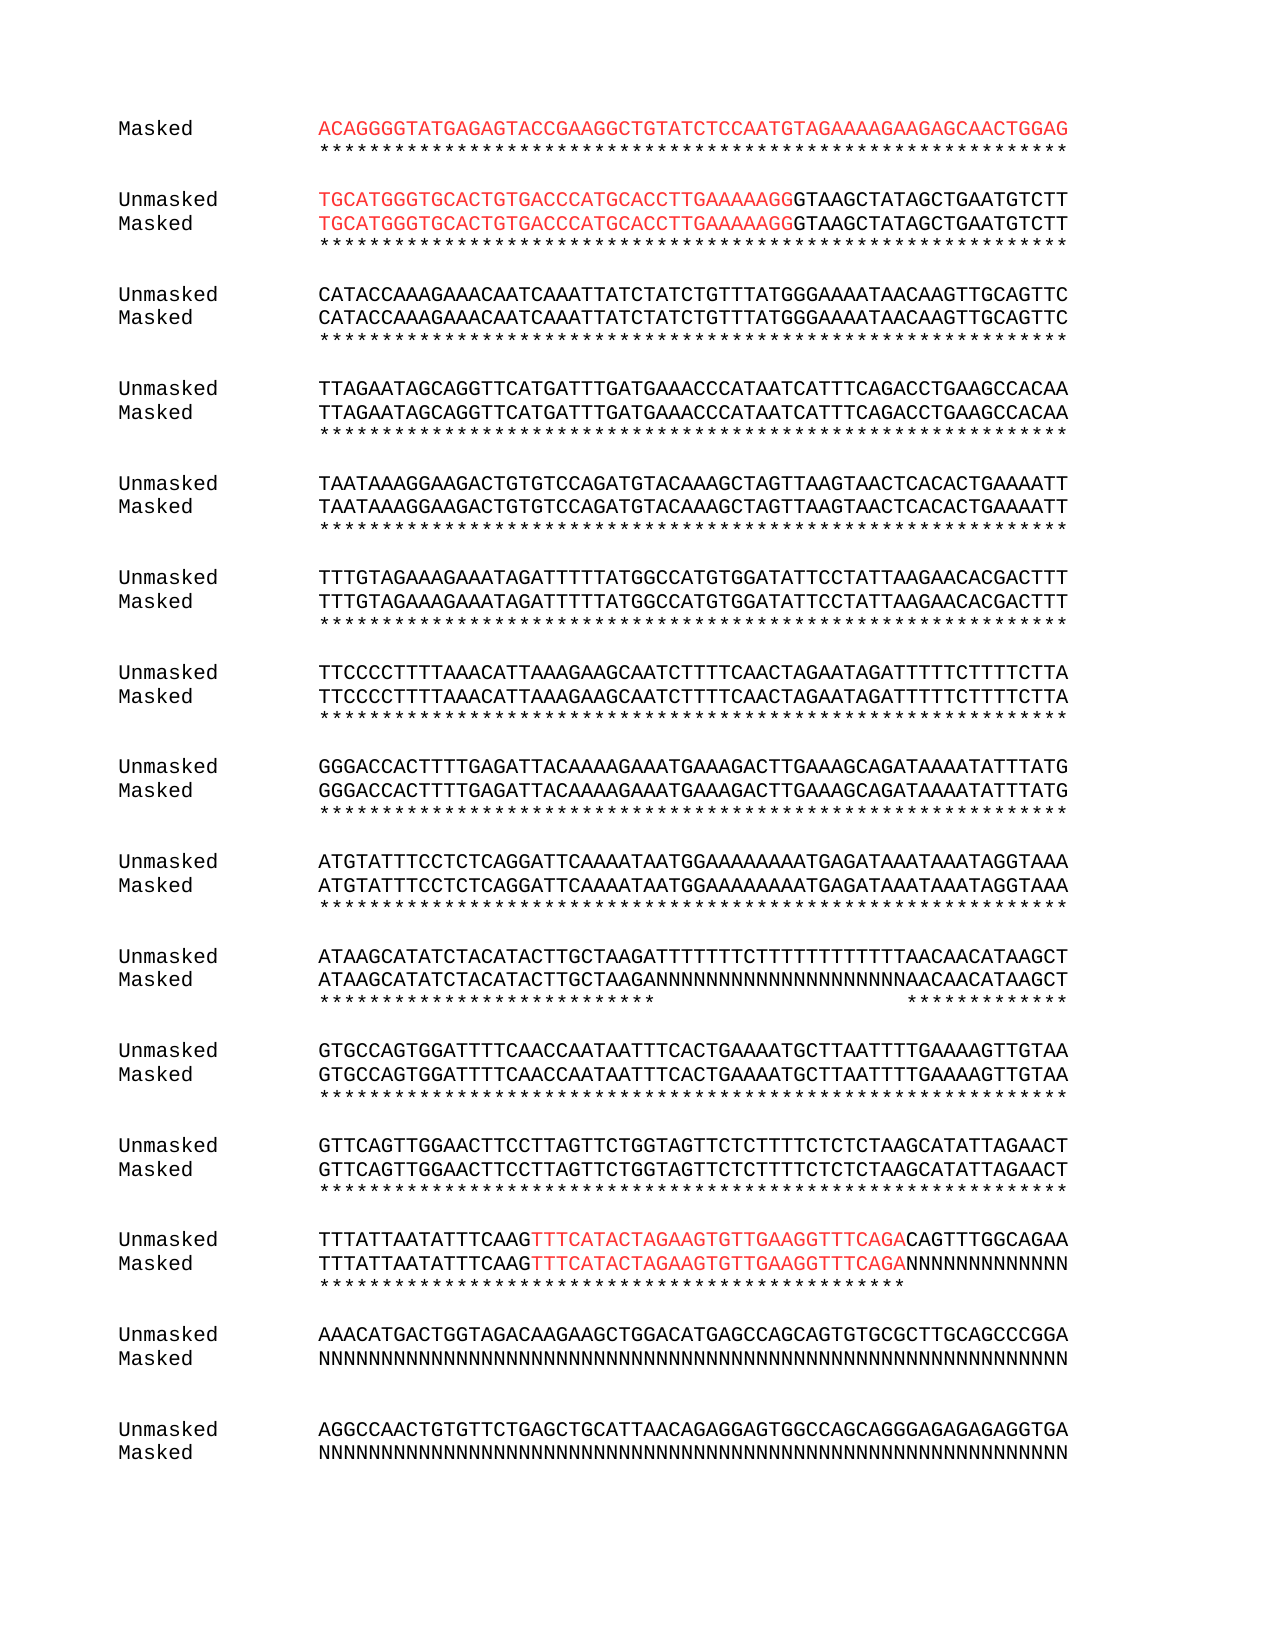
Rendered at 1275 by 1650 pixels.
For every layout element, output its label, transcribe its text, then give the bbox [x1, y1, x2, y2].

text ************************************************************ [118, 1182, 1157, 1206]
text Masked GTGCCAGTGGATTTTCAACCAATAATTTCACTGAAAATGCTTAATTTTGAAAAGTTGTAA [118, 1064, 1157, 1088]
text Masked TGCATGGGTGCACTGTGACCCATGCACCTTGAAAAAGGGTAAGCTATAGCTGAATGTCTT [118, 213, 1157, 236]
text Masked GGGACCACTTTTGAGATTACAAAAGAAATGAAAGACTTGAAAGCAGATAAAATATTTATG [118, 780, 1157, 804]
text ************************************************************ [118, 236, 1157, 260]
text Masked NNNNNNNNNNNNNNNNNNNNNNNNNNNNNNNNNNNNNNNNNNNNNNNNNNNNNNNNNNNN [118, 1348, 1157, 1371]
text ************************************************************ [118, 615, 1157, 638]
text ************************************************************ [118, 709, 1157, 733]
text ************************************************************ [118, 520, 1157, 544]
text Unmasked GTTCAGTTGGAACTTCCTTAGTTCTGGTAGTTCTCTTTTCTCTCTAAGCATATTAGAACT [118, 1135, 1157, 1158]
text Unmasked TTAGAATAGCAGGTTCATGATTTGATGAAACCCATAATCATTTCAGACCTGAAGCCACAA [118, 378, 1157, 402]
text Masked GTTCAGTTGGAACTTCCTTAGTTCTGGTAGTTCTCTTTTCTCTCTAAGCATATTAGAACT [118, 1158, 1157, 1182]
text Masked ATAAGCATATCTACATACTTGCTAAGANNNNNNNNNNNNNNNNNNNNAACAACATAAGCT [118, 969, 1157, 993]
text Unmasked TTTATTAATATTTCAAGTTTCATACTAGAAGTGTTGAAGGTTTCAGACAGTTTGGCAGAA [118, 1229, 1157, 1253]
text Masked CATACCAAAGAAACAATCAAATTATCTATCTGTTTATGGGAAAATAACAAGTTGCAGTTC [118, 307, 1157, 331]
text *************************** ************* [118, 993, 1157, 1017]
text Masked TTTGTAGAAAGAAATAGATTTTTATGGCCATGTGGATATTCCTATTAAGAACACGACTTT [118, 591, 1157, 615]
text Masked TAATAAAGGAAGACTGTGTCCAGATGTACAAAGCTAGTTAAGTAACTCACACTGAAAATT [118, 496, 1157, 520]
text ************************************************************ [118, 331, 1157, 354]
text Masked TTAGAATAGCAGGTTCATGATTTGATGAAACCCATAATCATTTCAGACCTGAAGCCACAA [118, 402, 1157, 426]
text ************************************************************ [118, 1088, 1157, 1111]
text ************************************************************ [118, 804, 1157, 827]
text Masked TTCCCCTTTTAAACATTAAAGAAGCAATCTTTTCAACTAGAATAGATTTTTCTTTTCTTA [118, 686, 1157, 709]
text Unmasked TTCCCCTTTTAAACATTAAAGAAGCAATCTTTTCAACTAGAATAGATTTTTCTTTTCTTA [118, 662, 1157, 686]
text Unmasked GGGACCACTTTTGAGATTACAAAAGAAATGAAAGACTTGAAAGCAGATAAAATATTTATG [118, 757, 1157, 780]
text Unmasked TTTGTAGAAAGAAATAGATTTTTATGGCCATGTGGATATTCCTATTAAGAACACGACTTT [118, 567, 1157, 591]
text Masked TTTATTAATATTTCAAGTTTCATACTAGAAGTGTTGAAGGTTTCAGANNNNNNNNNNNNN [118, 1253, 1157, 1277]
text ************************************************************ [118, 426, 1157, 449]
text Unmasked AAACATGACTGGTAGACAAGAAGCTGGACATGAGCCAGCAGTGTGCGCTTGCAGCCCGGA [118, 1324, 1157, 1348]
text Masked ATGTATTTCCTCTCAGGATTCAAAATAATGGAAAAAAAATGAGATAAATAAATAGGTAAA [118, 875, 1157, 898]
text Unmasked TAATAAAGGAAGACTGTGTCCAGATGTACAAAGCTAGTTAAGTAACTCACACTGAAAATT [118, 473, 1157, 496]
text ************************************************************ [118, 898, 1157, 922]
text Unmasked GTGCCAGTGGATTTTCAACCAATAATTTCACTGAAAATGCTTAATTTTGAAAAGTTGTAA [118, 1040, 1157, 1064]
text ************************************************************ [118, 142, 1157, 165]
text Unmasked ATGTATTTCCTCTCAGGATTCAAAATAATGGAAAAAAAATGAGATAAATAAATAGGTAAA [118, 851, 1157, 875]
text Unmasked ATAAGCATATCTACATACTTGCTAAGATTTTTTTCTTTTTTTTTTTTAACAACATAAGCT [118, 946, 1157, 969]
text Masked NNNNNNNNNNNNNNNNNNNNNNNNNNNNNNNNNNNNNNNNNNNNNNNNNNNNNNNNNNNN [118, 1442, 1157, 1466]
text Unmasked TGCATGGGTGCACTGTGACCCATGCACCTTGAAAAAGGGTAAGCTATAGCTGAATGTCTT [118, 189, 1157, 213]
text Unmasked AGGCCAACTGTGTTCTGAGCTGCATTAACAGAGGAGTGGCCAGCAGGGAGAGAGAGGTGA [118, 1419, 1157, 1442]
text Masked ACAGGGGTATGAGAGTACCGAAGGCTGTATCTCCAATGTAGAAAAGAAGAGCAACTGGAG [118, 118, 1157, 142]
text Unmasked CATACCAAAGAAACAATCAAATTATCTATCTGTTTATGGGAAAATAACAAGTTGCAGTTC [118, 284, 1157, 307]
text *********************************************** [118, 1277, 1157, 1300]
